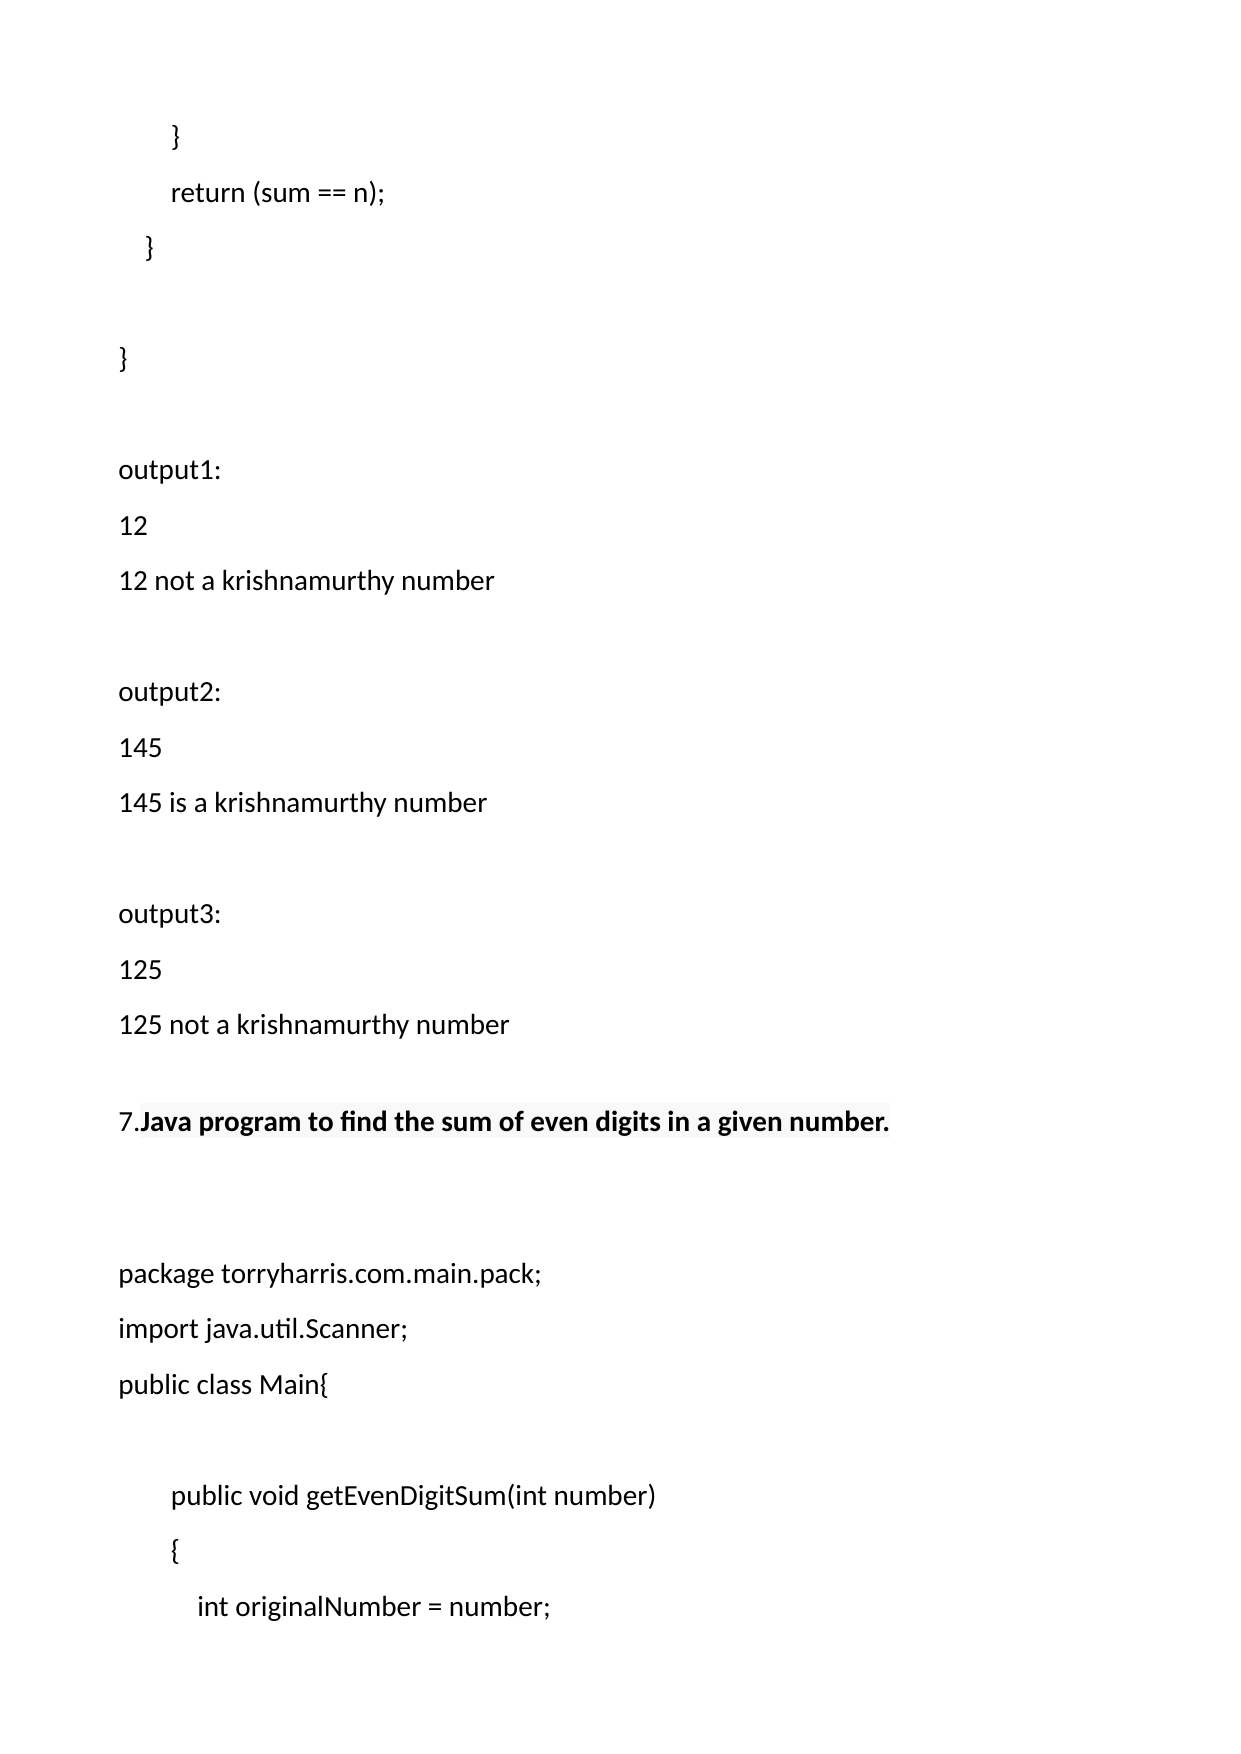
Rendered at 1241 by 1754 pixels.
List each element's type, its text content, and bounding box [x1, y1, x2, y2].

text 125 not a krishnamurthy number [118, 1006, 1122, 1083]
text output2: [118, 673, 1122, 709]
text } [118, 118, 1122, 154]
text return (sum == n); [118, 174, 1122, 209]
text int originalNumber = number; [118, 1588, 1122, 1624]
text public void getEvenDigitSum(int number) [118, 1477, 1122, 1513]
text package torryharris.com.main.pack; [118, 1255, 1122, 1291]
text } [118, 229, 1122, 265]
text 145 [118, 729, 1122, 764]
text 7.Java program to find the sum of even digits in a given number. [118, 1103, 1122, 1138]
text } [118, 340, 1122, 376]
text 12 [118, 507, 1122, 542]
text public class Main{ [118, 1366, 1122, 1402]
text output3: [118, 895, 1122, 931]
text output1: [118, 451, 1122, 487]
text { [118, 1532, 1122, 1568]
text import java.util.Scanner; [118, 1310, 1122, 1346]
text 145 is a krishnamurthy number [118, 784, 1122, 820]
text 125 [118, 951, 1122, 987]
text 12 not a krishnamurthy number [118, 562, 1122, 598]
